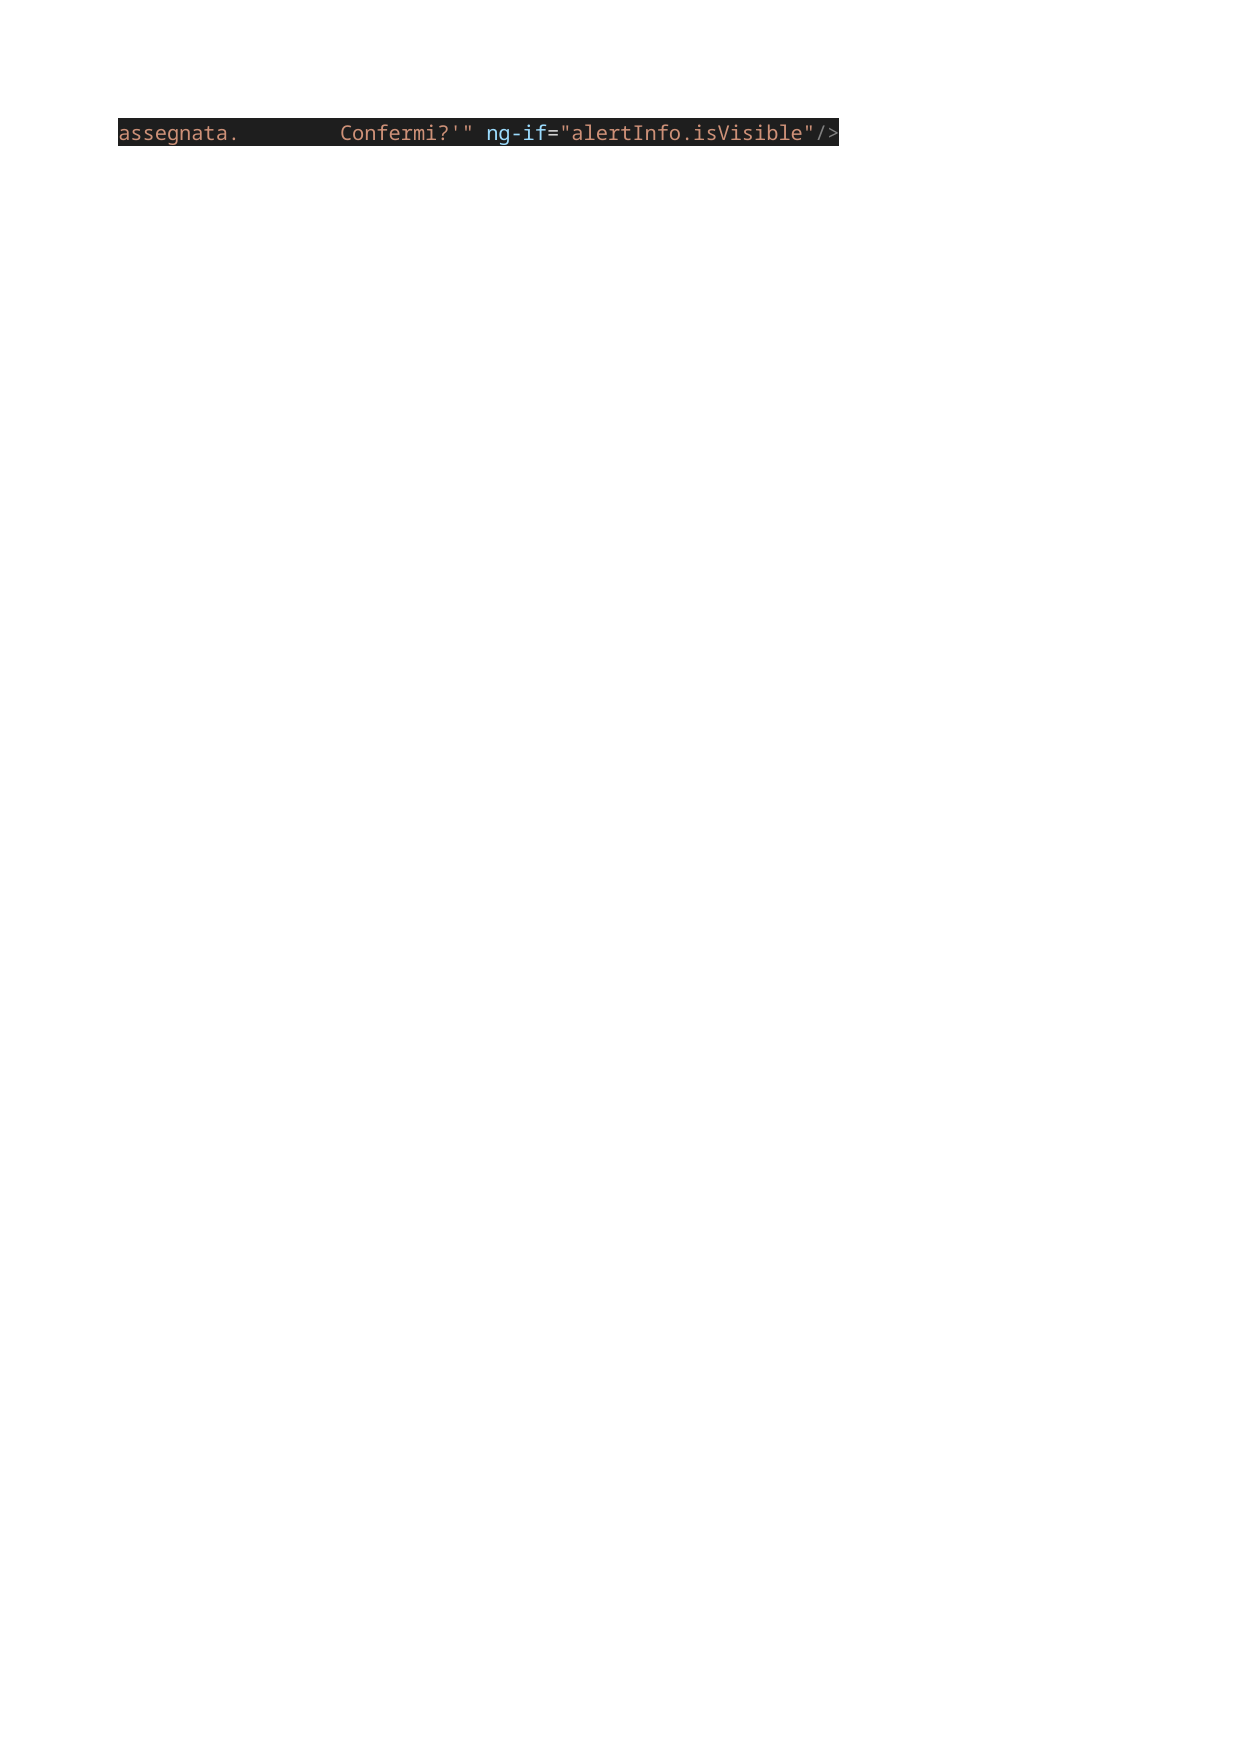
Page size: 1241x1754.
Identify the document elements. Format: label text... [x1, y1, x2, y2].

text assegnata. Confermi?'" ng-if="alertInfo.isVisible"/> [118, 118, 1122, 146]
